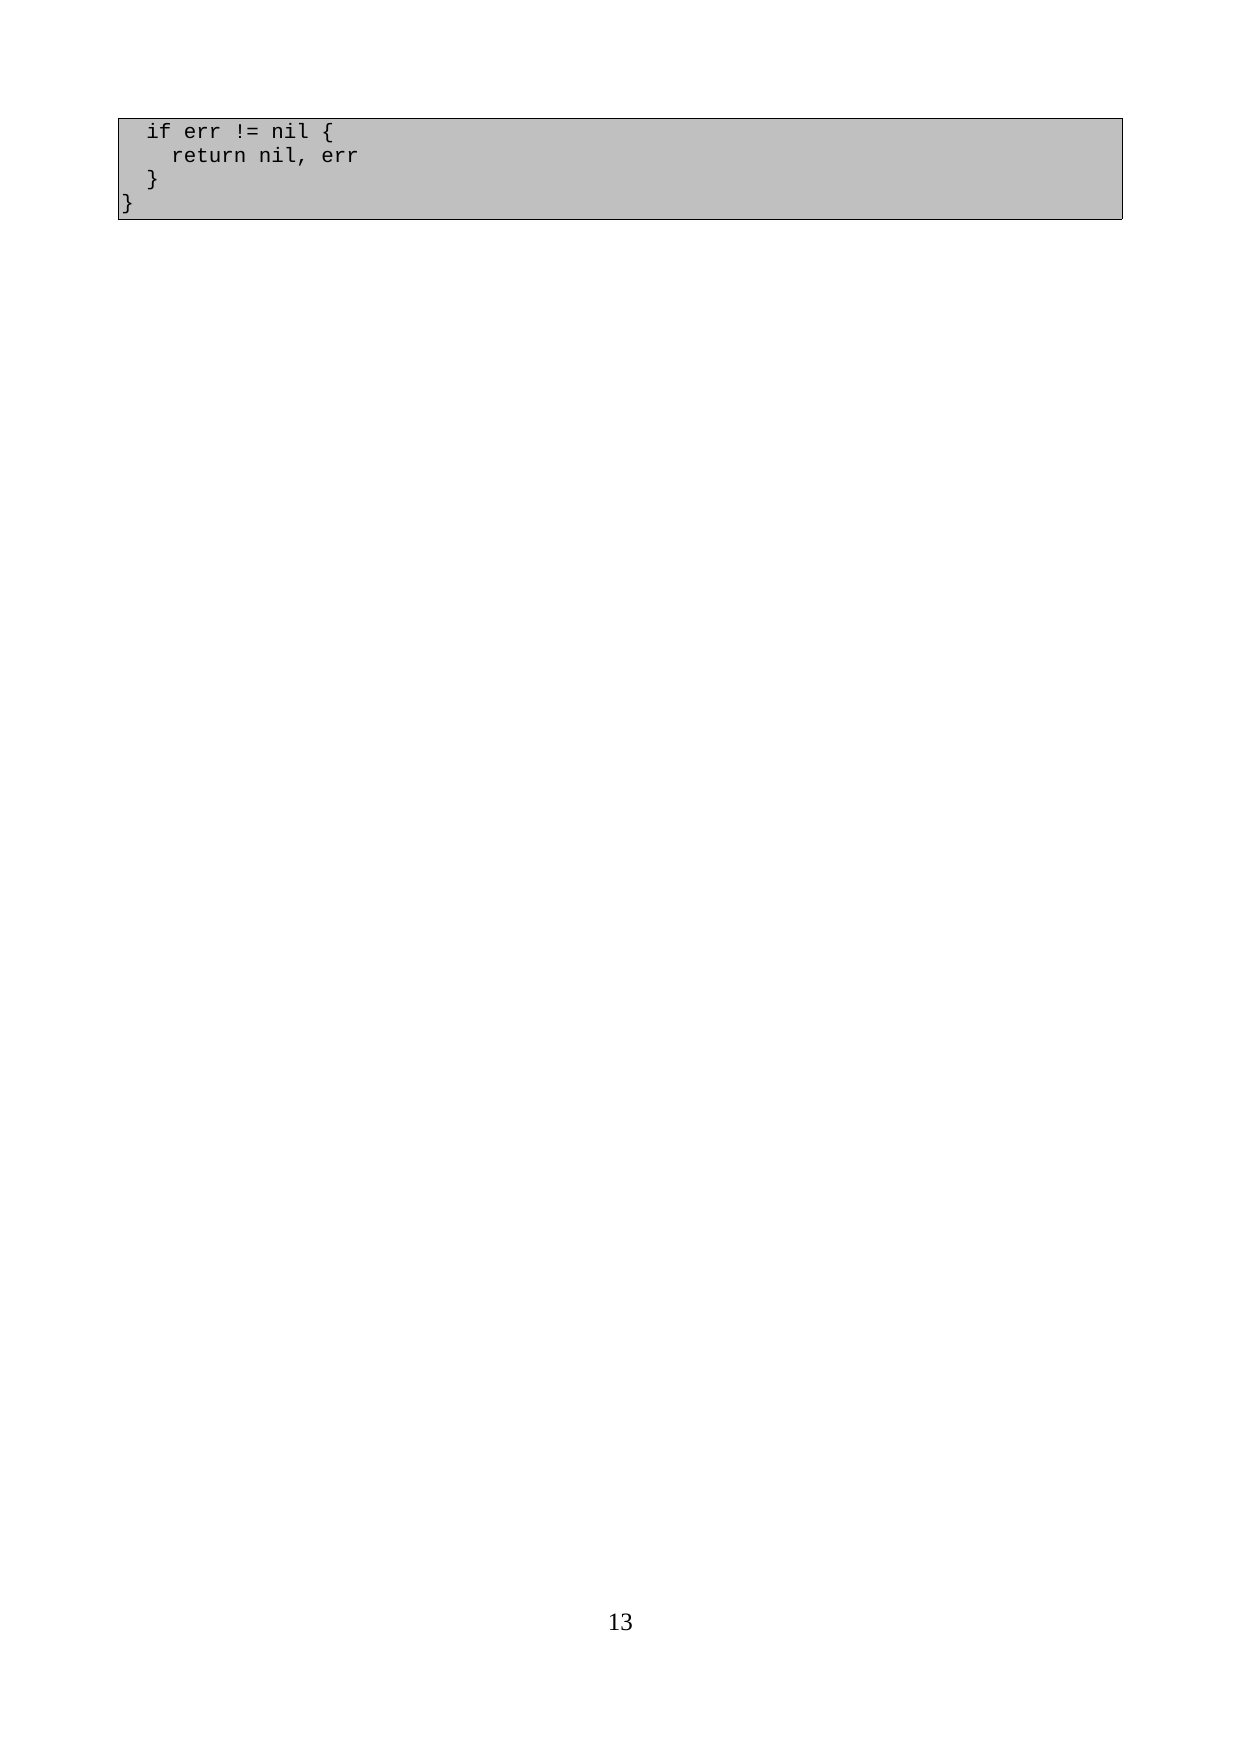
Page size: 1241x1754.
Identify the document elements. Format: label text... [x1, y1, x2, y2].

text } [119, 165, 1122, 189]
text return nil, err [119, 142, 1122, 165]
text if err != nil { [119, 119, 1122, 142]
text } [119, 189, 1122, 219]
